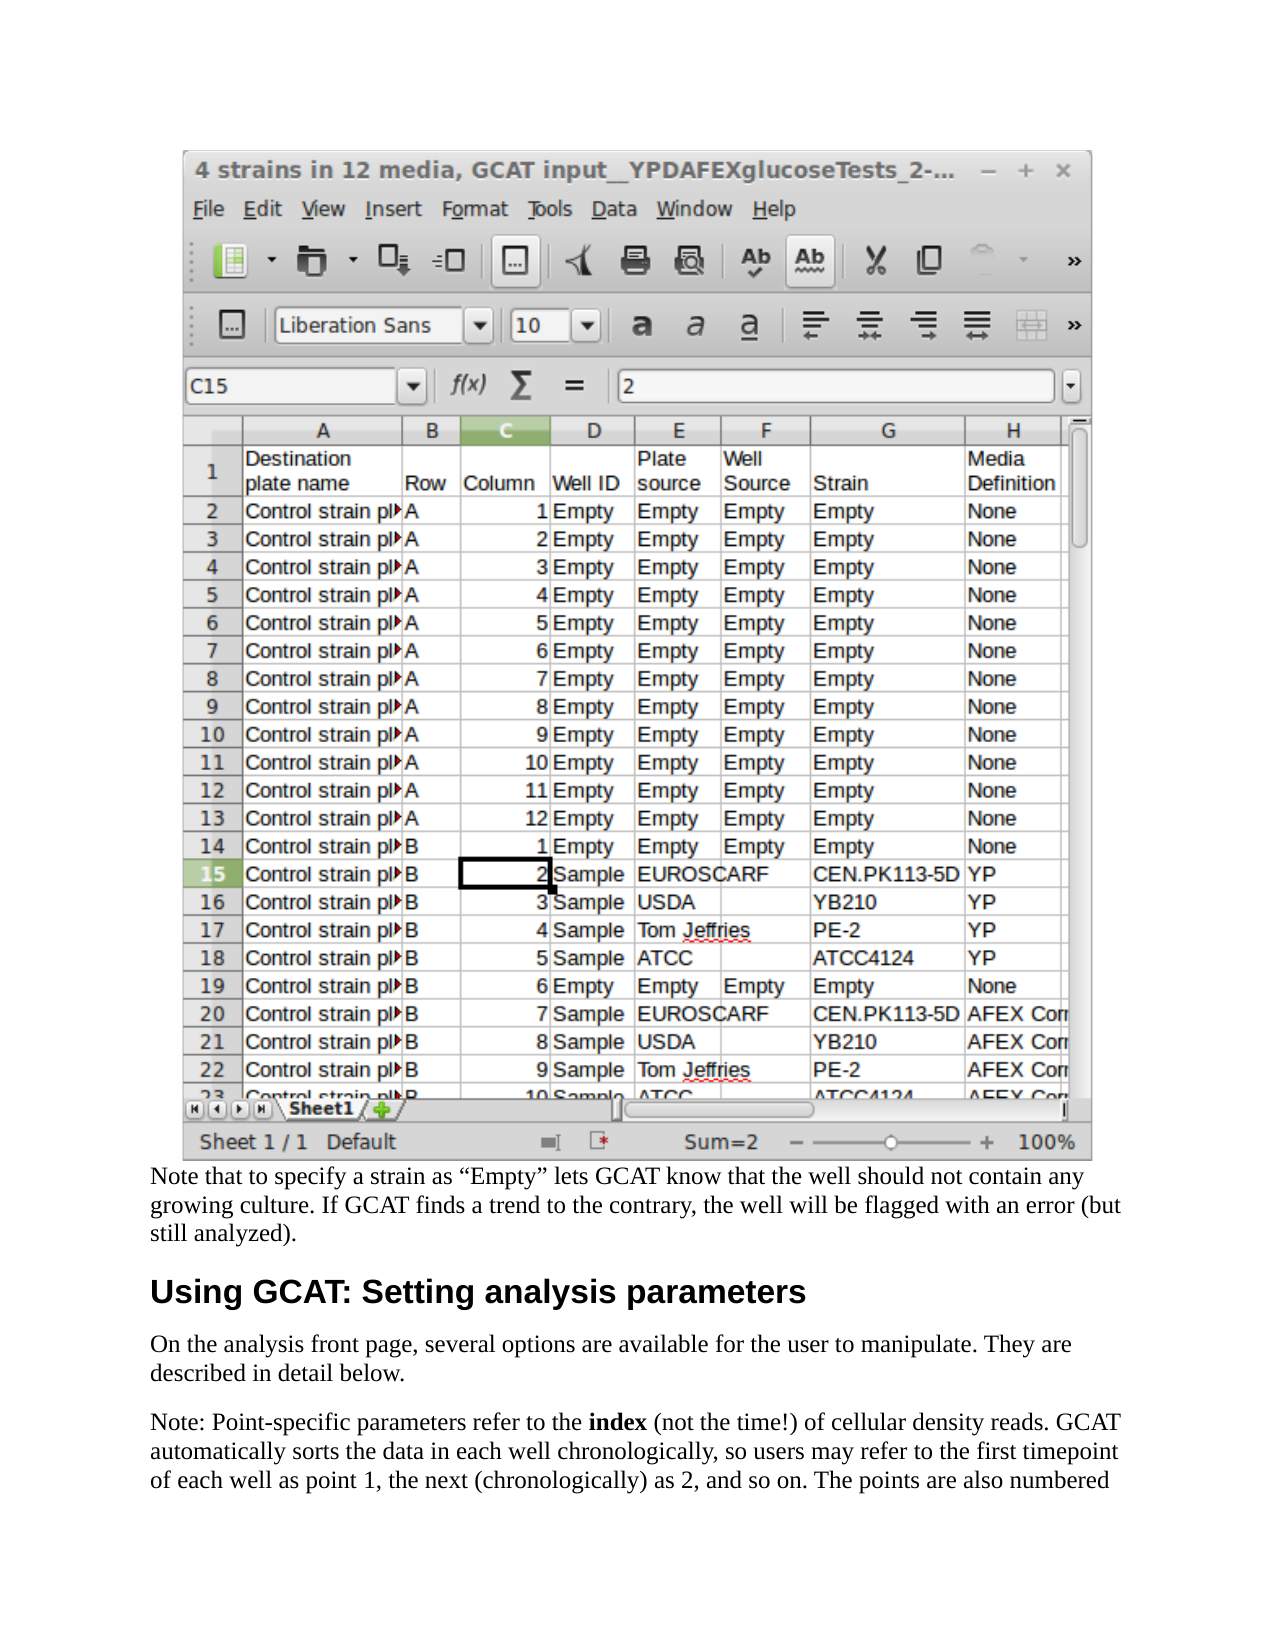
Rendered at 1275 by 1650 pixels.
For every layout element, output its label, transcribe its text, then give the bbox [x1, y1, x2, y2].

text Note that to specify a strain as “Empty” lets GCAT know that the well should not contain any growing culture. If GCAT finds a trend to the contrary, the well will be flagged with an error (but still analyzed). [150, 348, 1125, 1247]
picture [182, 150, 1093, 1161]
text On the analysis front page, several options are available for the user to manipulate. They are described in detail below. [150, 1329, 1125, 1387]
text Note: Point-specific parameters refer to the index (not the time!) of cellular density reads. GCAT automatically sorts the data in each well chronologically, so users may refer to the first timepoint of each well as point 1, the next (chronologically) as 2, and so on. The points are also numbered [150, 1407, 1125, 1494]
subtitle Using GCAT: Setting analysis parameters [150, 1272, 1125, 1311]
